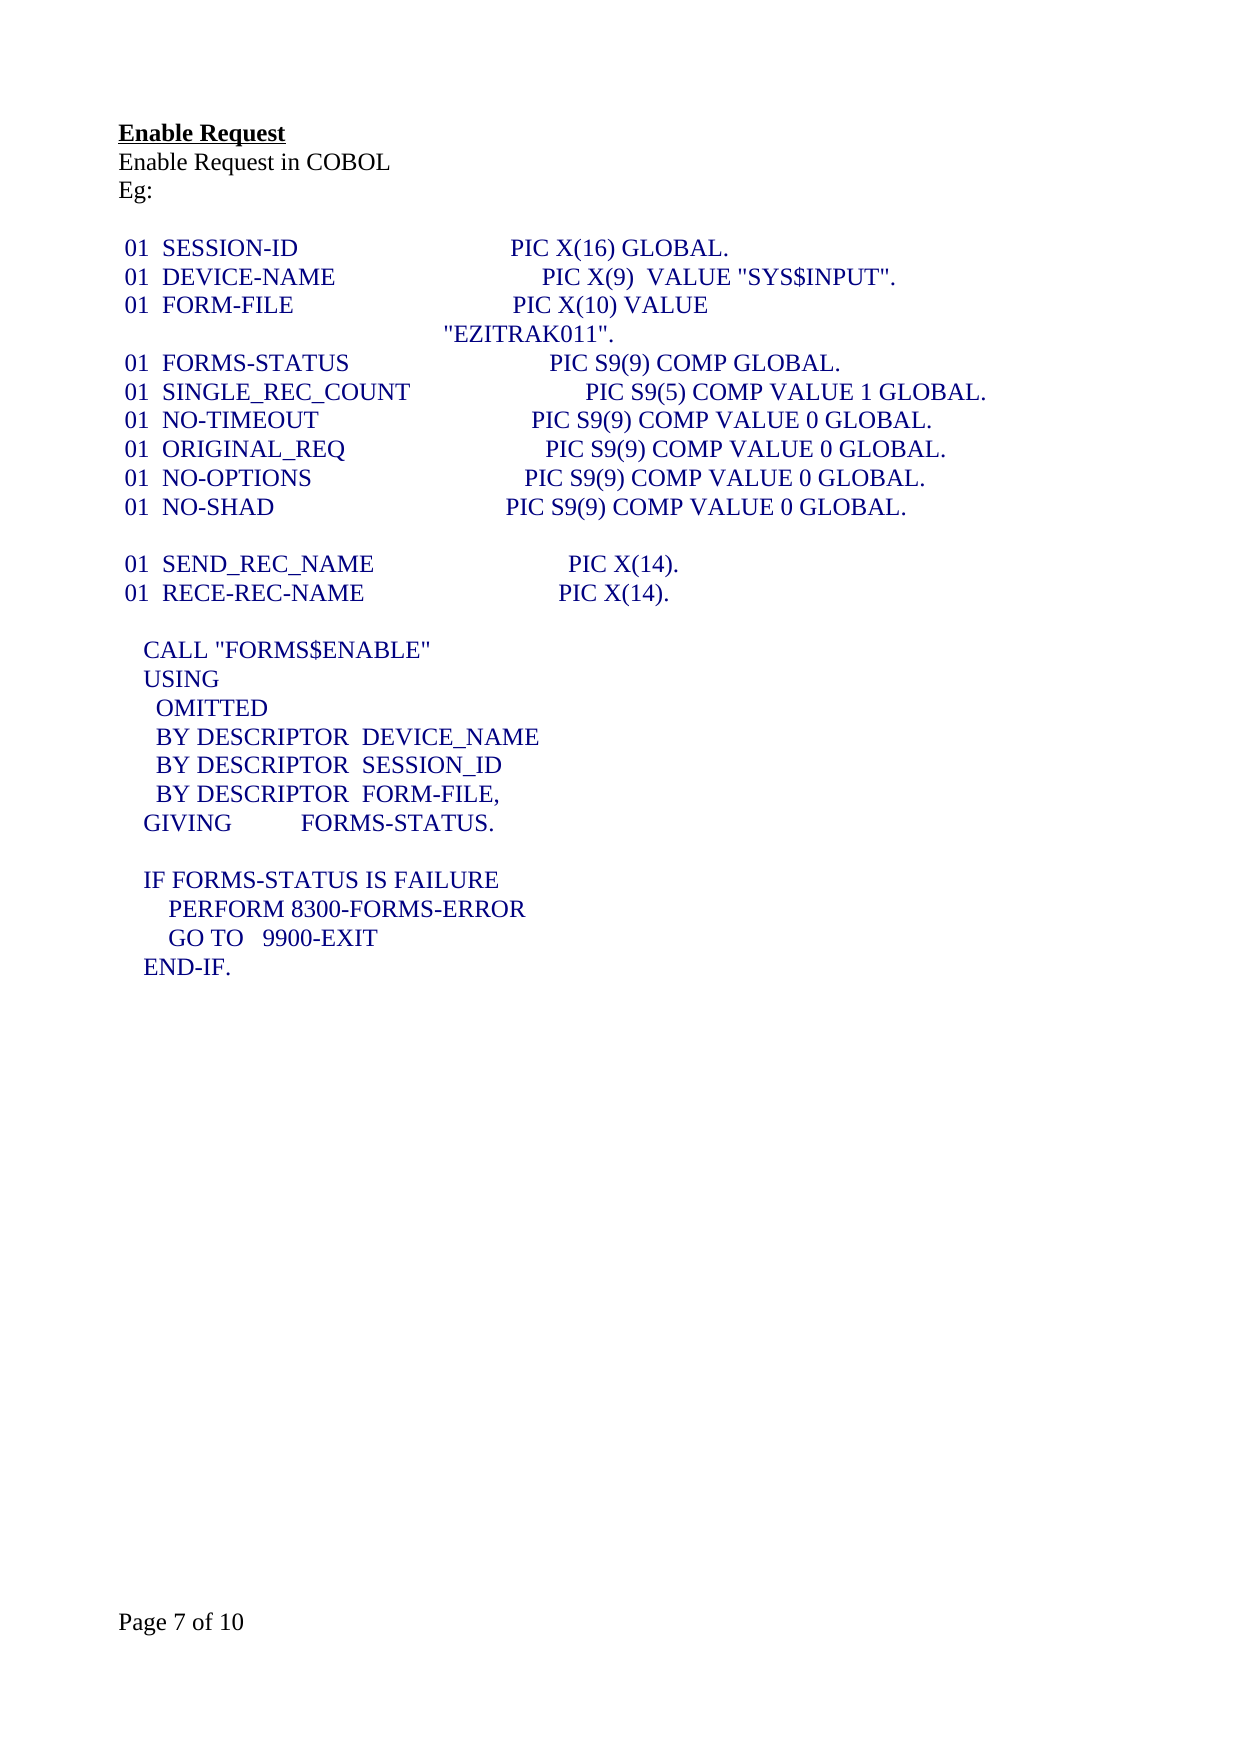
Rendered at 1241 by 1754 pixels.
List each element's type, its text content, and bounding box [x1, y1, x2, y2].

text OMITTED [118, 693, 1122, 722]
text 01 NO-TIMEOUT PIC S9(9) COMP VALUE 0 GLOBAL. [118, 406, 1122, 434]
text 01 FORMS-STATUS PIC S9(9) COMP GLOBAL. [118, 348, 1122, 377]
text 01 SEND_REC_NAME PIC X(14). [118, 549, 1122, 578]
text 01 DEVICE-NAME PIC X(9) VALUE "SYS$INPUT". [118, 262, 1122, 291]
text 01 RECE-REC-NAME PIC X(14). [118, 578, 1122, 607]
text 01 SINGLE_REC_COUNT PIC S9(5) COMP VALUE 1 GLOBAL. [118, 377, 1122, 406]
text BY DESCRIPTOR FORM-FILE, [118, 779, 1122, 808]
text "EZITRAK011". [118, 319, 1122, 348]
text BY DESCRIPTOR SESSION_ID [118, 751, 1122, 779]
text Eg: [118, 176, 1122, 204]
text END-IF. [118, 952, 1122, 981]
text Enable Request [118, 118, 1122, 147]
text USING [118, 664, 1122, 693]
text PERFORM 8300-FORMS-ERROR [118, 894, 1122, 923]
text GIVING FORMS-STATUS. [118, 808, 1122, 837]
text Enable Request in COBOL [118, 147, 1122, 176]
text CALL "FORMS$ENABLE" [118, 636, 1122, 664]
text IF FORMS-STATUS IS FAILURE [118, 866, 1122, 894]
text 01 FORM-FILE PIC X(10) VALUE [118, 291, 1122, 319]
text 01 NO-SHAD PIC S9(9) COMP VALUE 0 GLOBAL. [118, 492, 1122, 521]
text GO TO 9900-EXIT [118, 923, 1122, 952]
text BY DESCRIPTOR DEVICE_NAME [118, 722, 1122, 751]
text 01 SESSION-ID PIC X(16) GLOBAL. [118, 233, 1122, 262]
text 01 ORIGINAL_REQ PIC S9(9) COMP VALUE 0 GLOBAL. [118, 434, 1122, 463]
text 01 NO-OPTIONS PIC S9(9) COMP VALUE 0 GLOBAL. [118, 463, 1122, 492]
